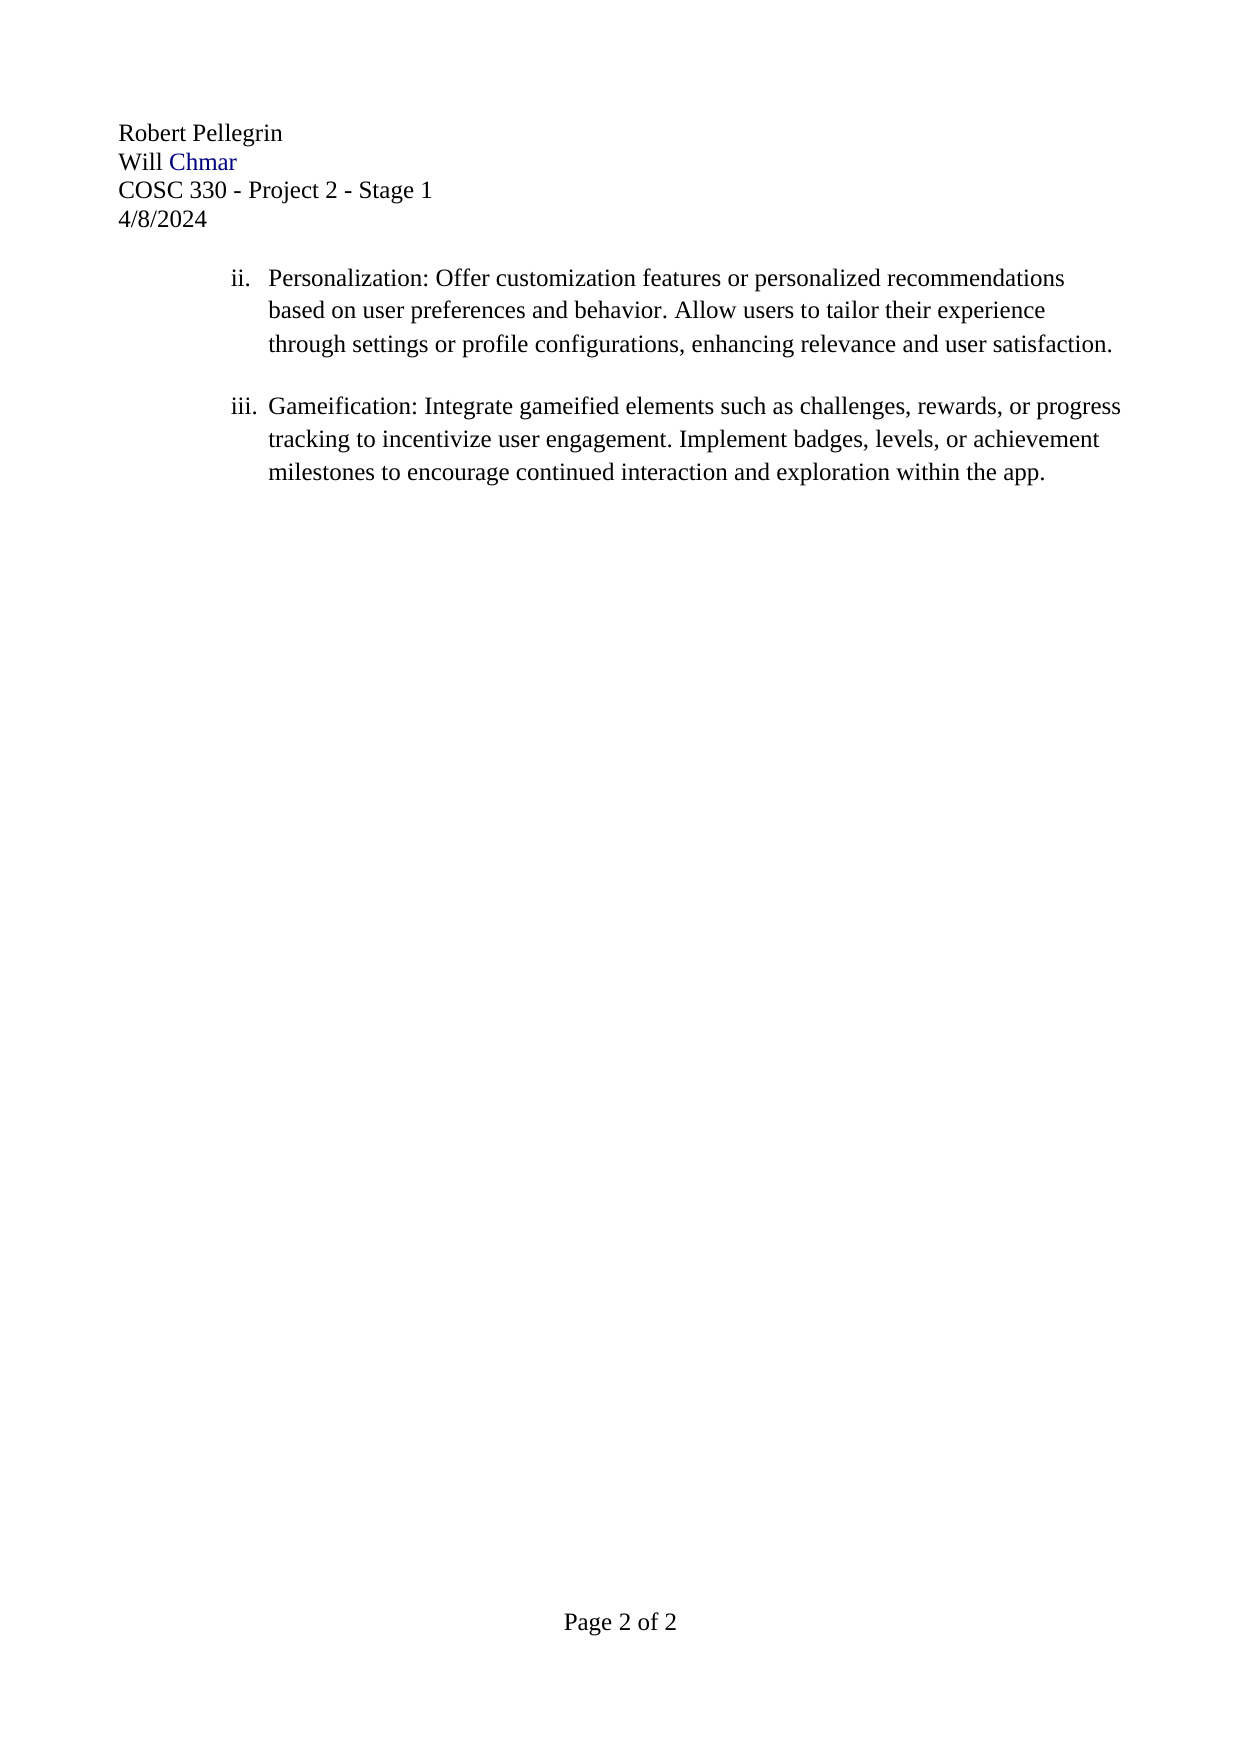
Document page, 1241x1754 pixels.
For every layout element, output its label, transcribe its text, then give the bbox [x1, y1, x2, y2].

list Personalization: Offer customization features or personalized recommendations based on user preferences and behavior. Allow users to tailor their experience through settings or profile configurations, enhancing relevance and user satisfaction. [231, 263, 1122, 357]
list Gameification: Integrate gameified elements such as challenges, rewards, or progress tracking to incentivize user engagement. Implement badges, levels, or achievement milestones to encourage continued interaction and exploration within the app. [231, 391, 1122, 486]
